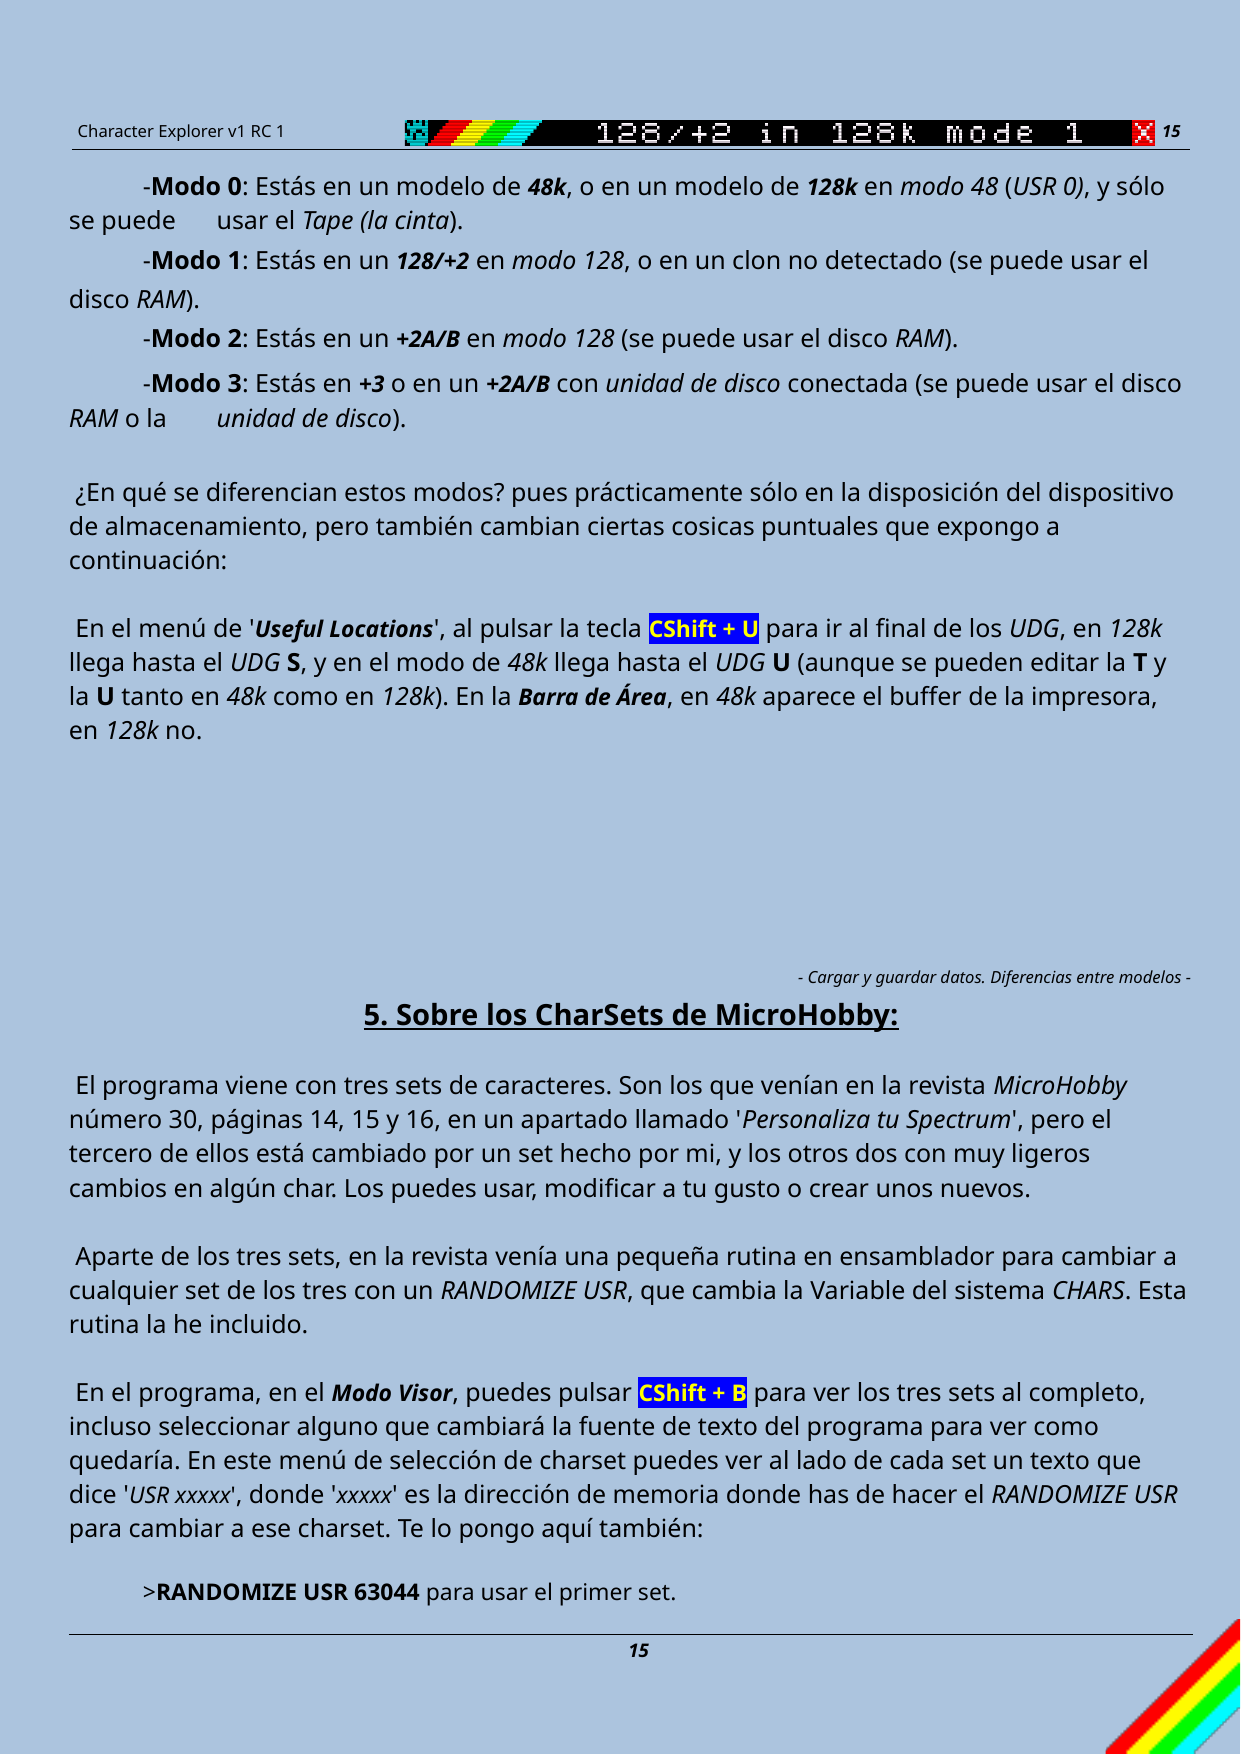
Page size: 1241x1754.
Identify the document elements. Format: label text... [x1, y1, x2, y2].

text 5. Sobre los CharSets de MicroHobby: [69, 994, 1193, 1034]
text -Modo 3: Estás en +3 o en un +2A/B con unidad de disco conectada (se puede usar el disco RAM o la unidad de disco). [69, 366, 1193, 434]
text En el menú de 'Useful Locations', al pulsar la tecla CShift + U para ir al final de los UDG, en 128k llega hasta el UDG S, y en el modo de 48k llega hasta el UDG U (aunque se pueden editar la T y la U tanto en 48k como en 128k). En la Barra de Área, en 48k aparece el buffer de la impresora, en 128k no. [69, 611, 1193, 747]
picture [404, 120, 1155, 146]
text En el programa, en el Modo Visor, puedes pulsar CShift + B para ver los tres sets al completo, incluso seleccionar alguno que cambiará la fuente de texto del programa para ver como quedaría. En este menú de selección de charset puedes ver al lado de cada set un texto que dice 'USR xxxxx', donde 'xxxxx' es la dirección de memoria donde has de hacer el RANDOMIZE USR para cambiar a ese charset. Te lo pongo aquí también: [69, 1374, 1193, 1545]
text >RANDOMIZE USR 63044 para usar el primer set. [69, 1573, 1193, 1607]
text - Cargar y guardar datos. Diferencias entre modelos - [69, 966, 1193, 988]
picture [1105, 1619, 1241, 1754]
text El programa viene con tres sets de caracteres. Son los que venían en la revista MicroHobby número 30, páginas 14, 15 y 16, en un apartado llamado 'Personaliza tu Spectrum', pero el tercero de ellos está cambiado por un set hecho por mi, y los otros dos con muy ligeros cambios en algún char. Los puedes usar, modificar a tu gusto o crear unos nuevos. [69, 1068, 1193, 1204]
text -Modo 0: Estás en un modelo de 48k, o en un modelo de 128k en modo 48 (USR 0), y sólo se puede usar el Tape (la cinta). [69, 169, 1193, 237]
text -Modo 1: Estás en un 128/+2 en modo 128, o en un clon no detectado (se puede usar el disco RAM). [69, 243, 1193, 316]
text Aparte de los tres sets, en la revista venía una pequeña rutina en ensamblador para cambiar a cualquier set de los tres con un RANDOMIZE USR, que cambia la Variable del sistema CHARS. Esta rutina la he incluido. [69, 1238, 1193, 1341]
text ¿En qué se diferencian estos modos? pues prácticamente sólo en la disposición del dispositivo de almacenamiento, pero también cambian ciertas cosicas puntuales que expongo a continuación: [69, 474, 1193, 576]
text -Modo 2: Estás en un +2A/B en modo 128 (se puede usar el disco RAM). [69, 321, 1193, 355]
